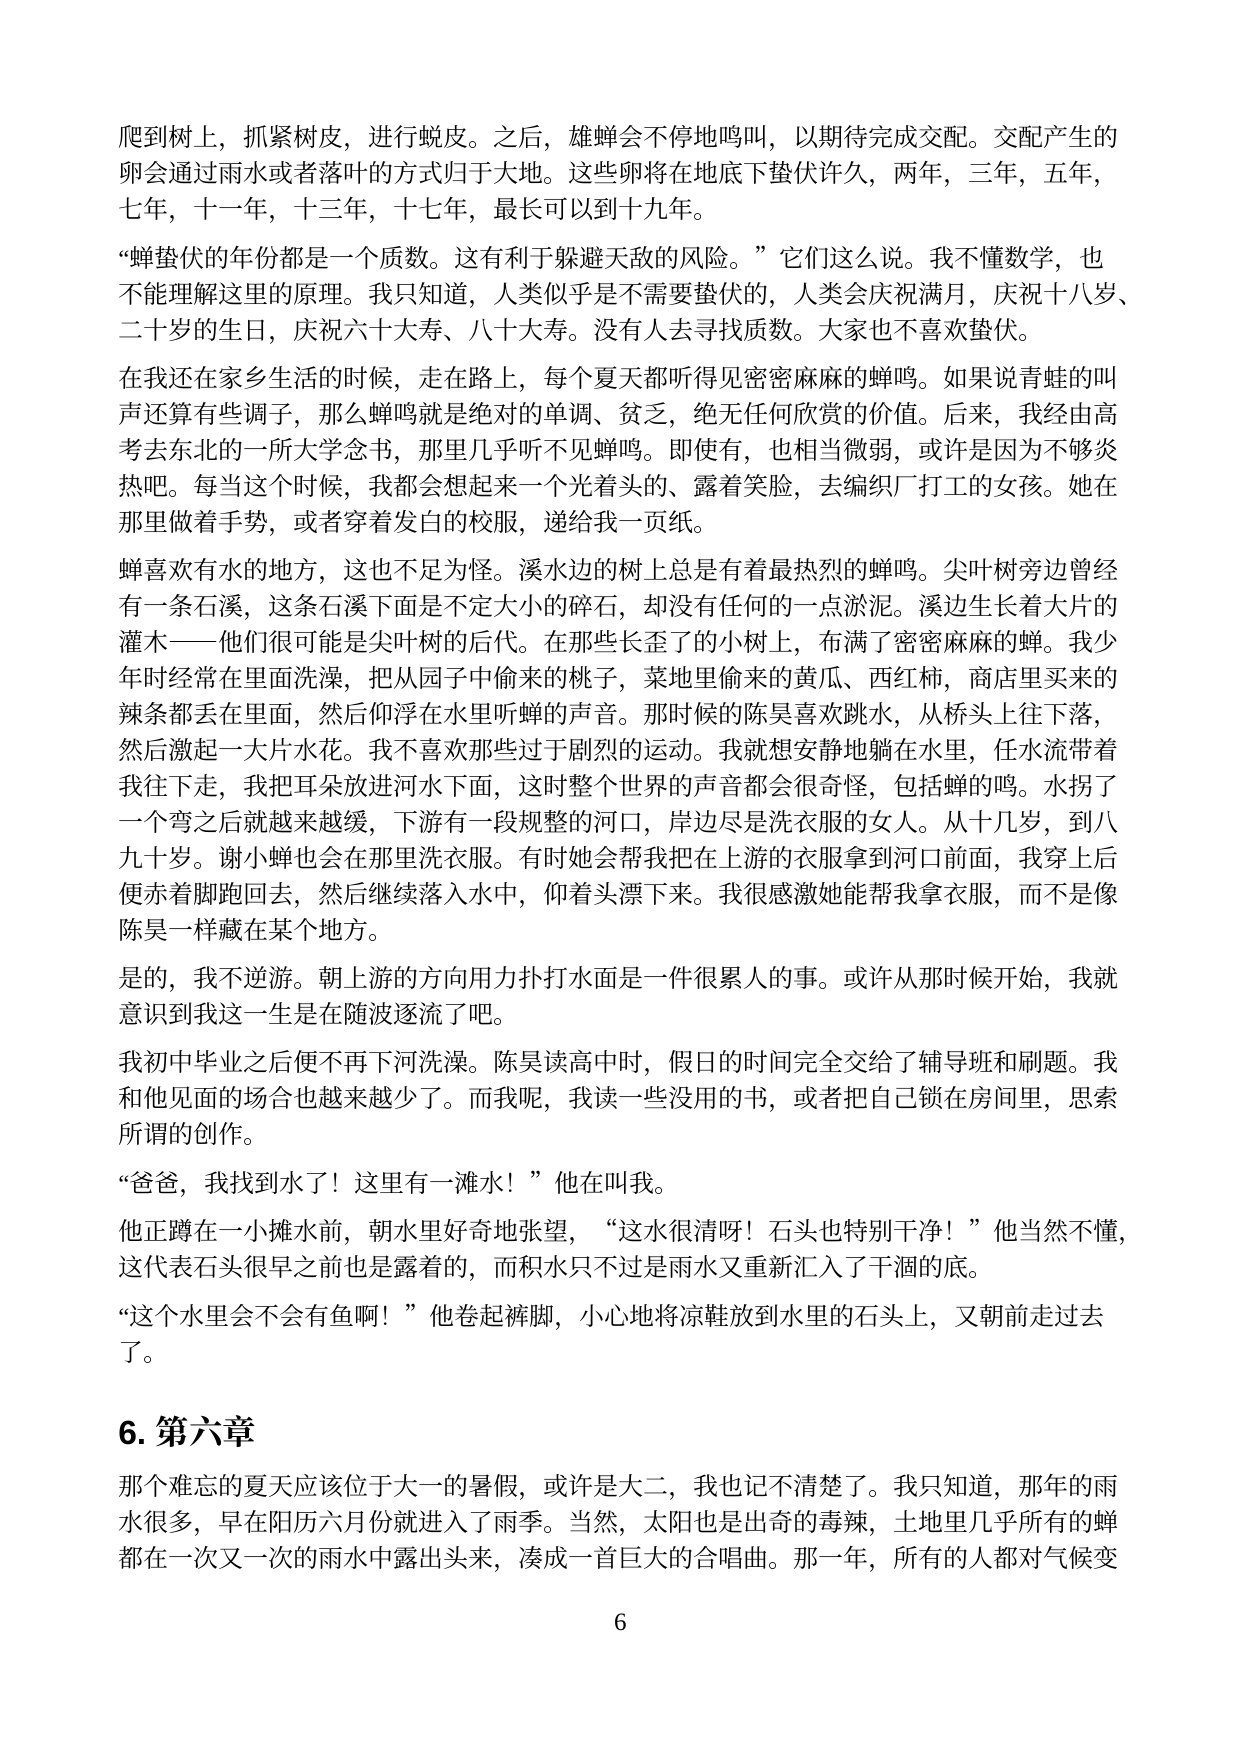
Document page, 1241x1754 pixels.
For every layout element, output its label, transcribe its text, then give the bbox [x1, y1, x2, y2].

text 那个难忘的夏天应该位于大一的暑假，或许是大二，我也记不清楚了。我只知道，那年的雨水很多，早在阳历六月份就进入了雨季。当然，太阳也是出奇的毒辣，土地里几乎所有的蝉都在一次又一次的雨水中露出头来，凑成一首巨大的合唱曲。那一年，所有的人都对气候变 [118, 1466, 1122, 1574]
text 我曾经听过一个故事，或许也是谣言。它们说蝉会在夏夜（尤其是下雨的夏夜）从地里冒出，爬到树上，抓紧树皮，进行蜕皮。之后，雄蝉会不停地鸣叫，以期待完成交配。交配产生的卵会通过雨水或者落叶的方式归于大地。这些卵将在地底下蛰伏许久，两年，三年，五年，七年，十一年，十三年，十七年，最长可以到十九年。 [118, 118, 1122, 226]
subtitle 第六章 [118, 1406, 1122, 1454]
text “蝉蛰伏的年份都是一个质数。这有利于躲避天敌的风险。”它们这么说。我不懂数学，也不能理解这里的原理。我只知道，人类似乎是不需要蛰伏的，人类会庆祝满月，庆祝十八岁、二十岁的生日，庆祝六十大寿、八十大寿。没有人去寻找质数。大家也不喜欢蛰伏。 [118, 238, 1122, 346]
text 是的，我不逆游。朝上游的方向用力扑打水面是一件很累人的事。或许从那时候开始，我就意识到我这一生是在随波逐流了吧。 [118, 959, 1122, 1031]
text “这个水里会不会有鱼啊！”他卷起裤脚，小心地将凉鞋放到水里的石头上，又朝前走过去了。 [118, 1296, 1122, 1368]
text 在我还在家乡生活的时候，走在路上，每个夏天都听得见密密麻麻的蝉鸣。如果说青蛙的叫声还算有些调子，那么蝉鸣就是绝对的单调、贫乏，绝无任何欣赏的价值。后来，我经由高考去东北的一所大学念书，那里几乎听不见蝉鸣。即使有，也相当微弱，或许是因为不够炎热吧。每当这个时候，我都会想起来一个光着头的、露着笑脸，去编织厂打工的女孩。她在那里做着手势，或者穿着发白的校服，递给我一页纸。 [118, 359, 1122, 538]
text “爸爸，我找到水了！这里有一滩水！”他在叫我。 [118, 1163, 1122, 1199]
text 他正蹲在一小摊水前，朝水里好奇地张望，“这水很清呀！石头也特别干净！”他当然不懂，这代表石头很早之前也是露着的，而积水只不过是雨水又重新汇入了干涸的底。 [118, 1212, 1122, 1284]
text 我初中毕业之后便不再下河洗澡。陈昊读高中时，假日的时间完全交给了辅导班和刷题。我和他见面的场合也越来越少了。而我呢，我读一些没用的书，或者把自己锁在房间里，思索所谓的创作。 [118, 1043, 1122, 1151]
text 蝉喜欢有水的地方，这也不足为怪。溪水边的树上总是有着最热烈的蝉鸣。尖叶树旁边曾经有一条石溪，这条石溪下面是不定大小的碎石，却没有任何的一点淤泥。溪边生长着大片的灌木——他们很可能是尖叶树的后代。在那些长歪了的小树上，布满了密密麻麻的蝉。我少年时经常在里面洗澡，把从园子中偷来的桃子，菜地里偷来的黄瓜、西红柿，商店里买来的辣条都丢在里面，然后仰浮在水里听蝉的声音。那时候的陈昊喜欢跳水，从桥头上往下落，然后激起一大片水花。我不喜欢那些过于剧烈的运动。我就想安静地躺在水里，任水流带着我往下走，我把耳朵放进河水下面，这时整个世界的声音都会很奇怪，包括蝉的鸣。水拐了一个弯之后就越来越缓，下游有一段规整的河口，岸边尽是洗衣服的女人。从十几岁，到八九十岁。谢小蝉也会在那里洗衣服。有时她会帮我把在上游的衣服拿到河口前面，我穿上后便赤着脚跑回去，然后继续落入水中，仰着头漂下来。我很感激她能帮我拿衣服，而不是像陈昊一样藏在某个地方。 [118, 551, 1122, 946]
